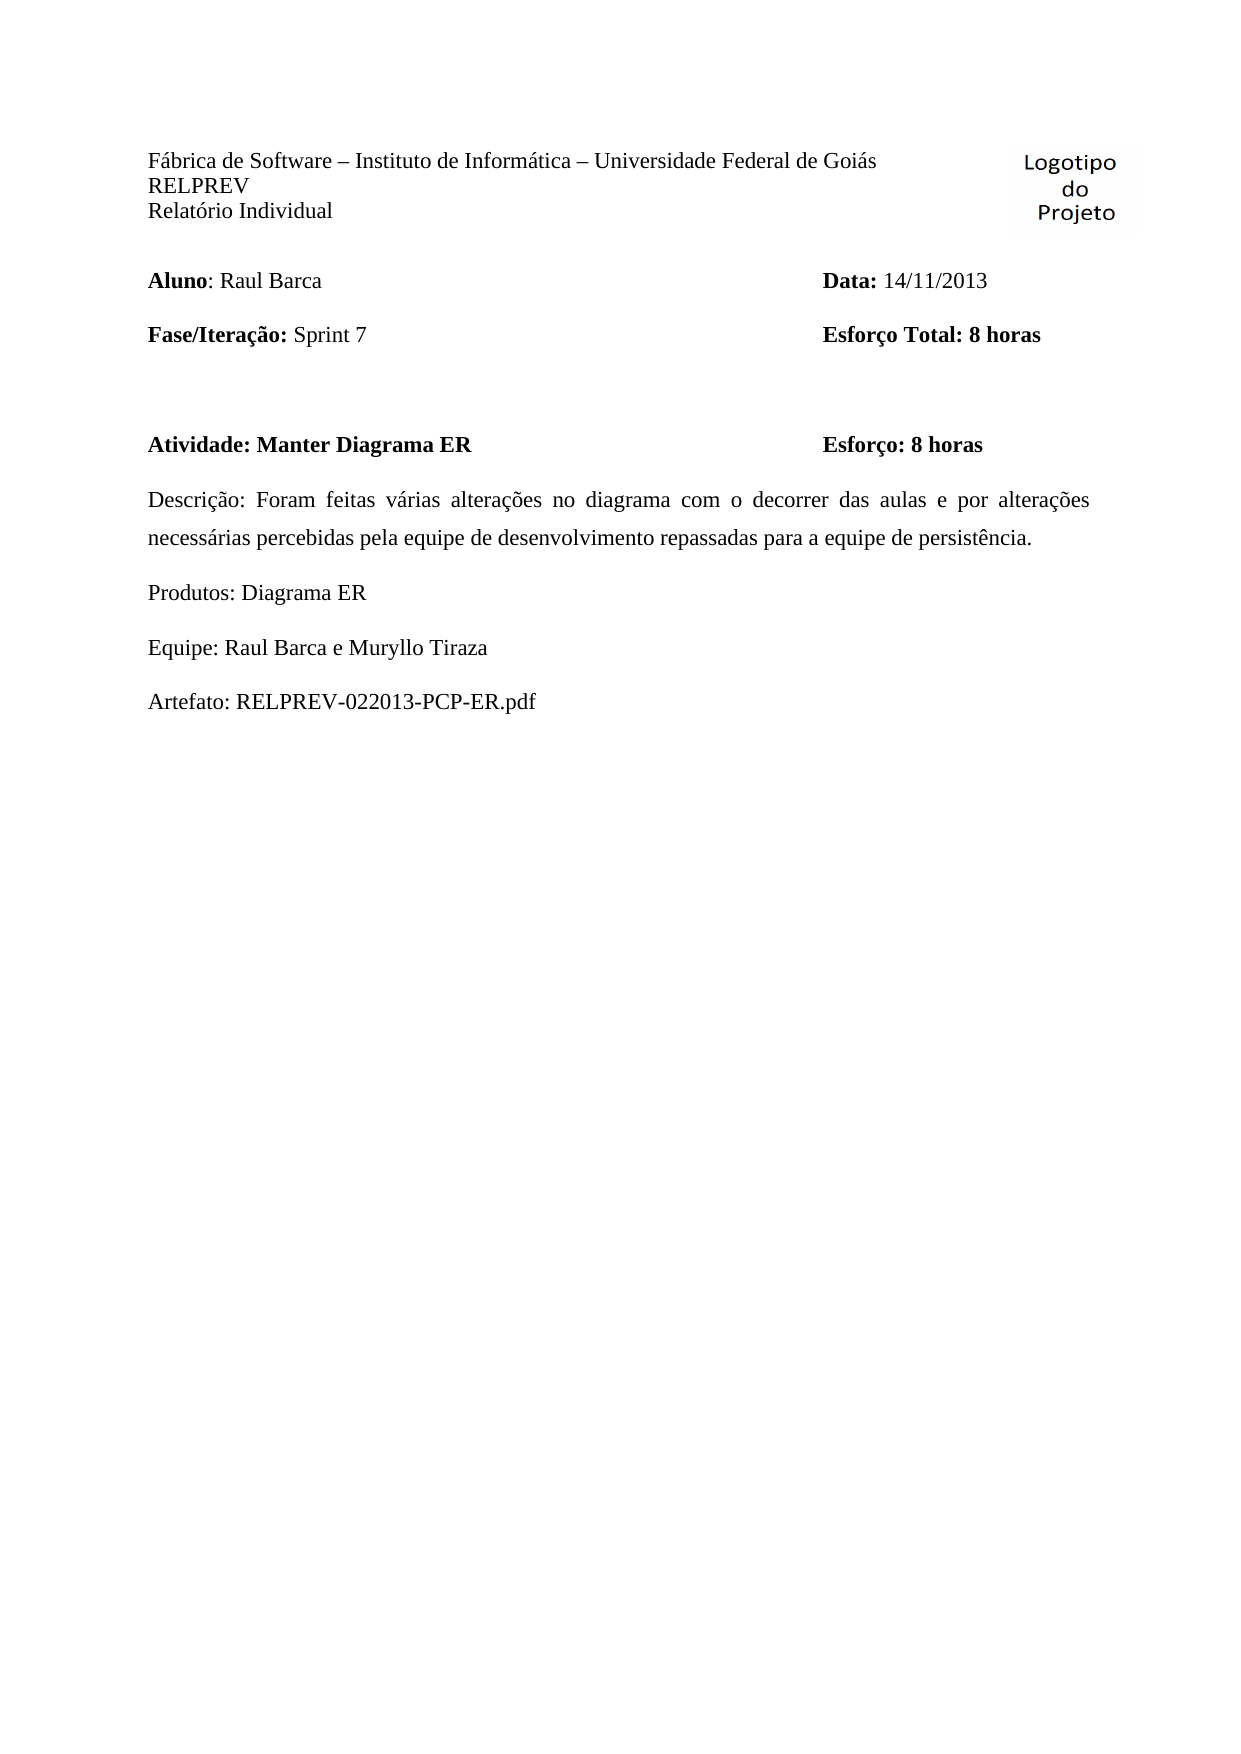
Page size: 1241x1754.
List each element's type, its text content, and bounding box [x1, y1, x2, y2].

text Aluno: Raul Barca Data: 14/11/2013 [148, 268, 1093, 293]
text Produtos: Diagrama ER [148, 580, 1093, 605]
text Descrição: Foram feitas várias alterações no diagrama com o decorrer das aulas e por alterações necessárias percebidas pela equipe de desenvolvimento repassadas para a equipe de persistência. [148, 487, 1093, 550]
text Atividade: Manter Diagrama ER Esforço: 8 horas [148, 432, 1093, 457]
text Artefato: RELPREV-022013-PCP-ER.pdf [148, 689, 1093, 715]
picture [1008, 147, 1142, 235]
text Fase/Iteração: Sprint 7 Esforço Total: 8 horas [148, 322, 1093, 348]
text Equipe: Raul Barca e Muryllo Tiraza [148, 634, 1093, 660]
